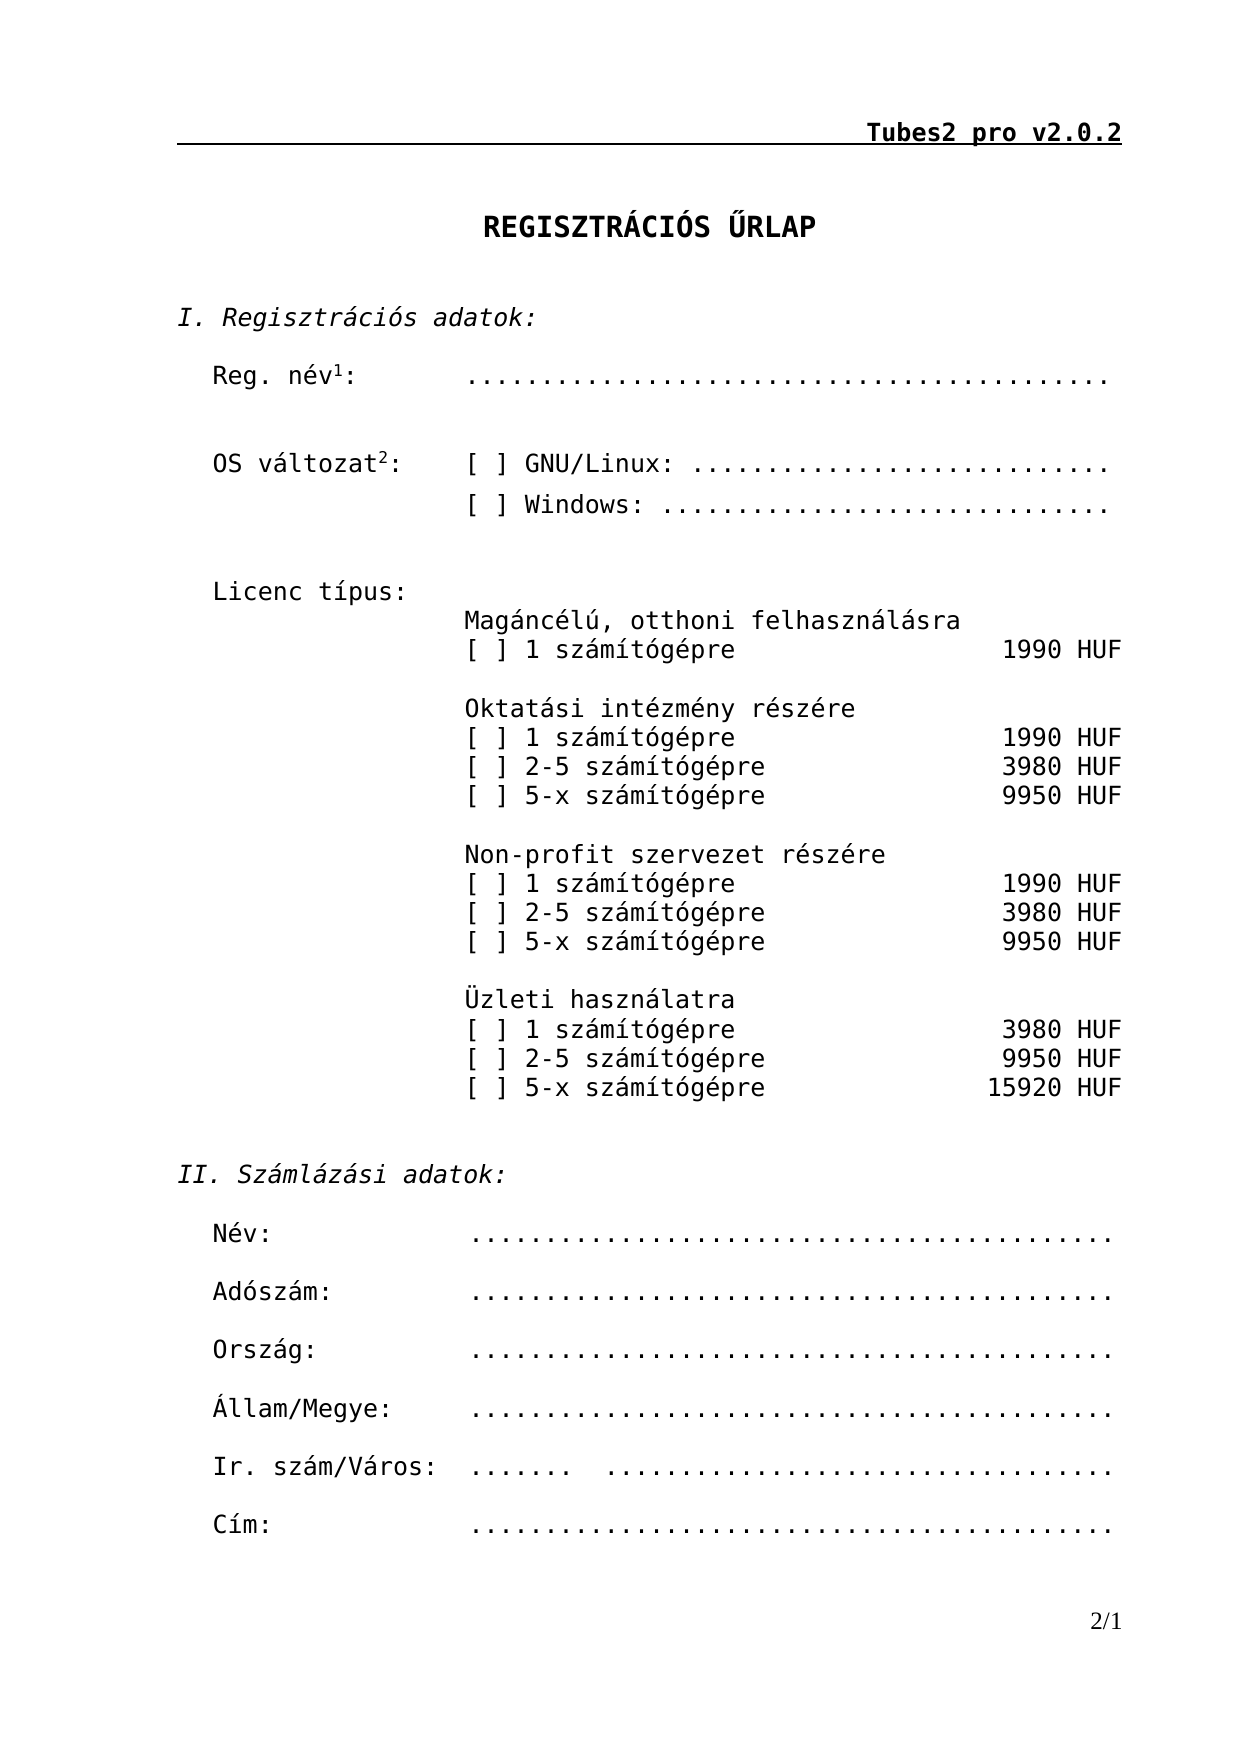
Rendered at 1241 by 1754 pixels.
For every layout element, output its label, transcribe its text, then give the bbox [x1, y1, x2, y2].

text Ország: ........................................... [212, 1336, 1122, 1365]
text Oktatási intézmény részére [212, 694, 1122, 723]
text Ir. szám/Város: ....... .................................. [212, 1452, 1122, 1481]
text [ ] 5-x számítógépre 9950 HUF [212, 781, 1122, 811]
text [ ] 5-x számítógépre 15920 HUF [212, 1073, 1122, 1102]
text [ ] 2-5 számítógépre 9950 HUF [212, 1044, 1122, 1073]
text Non-profit szervezet részére [212, 840, 1122, 869]
text REGISZTRÁCIÓS ŰRLAP [177, 211, 1122, 245]
text Magáncélú, otthoni felhasználásra [212, 606, 1122, 636]
text Állam/Megye: ........................................... [212, 1394, 1122, 1423]
text [ ] 5-x számítógépre 9950 HUF [212, 927, 1122, 956]
text II. Számlázási adatok: [177, 1161, 1122, 1190]
text Licenc típus: [212, 577, 1122, 606]
text Cím: ........................................... [212, 1511, 1122, 1540]
text Üzleti használatra [212, 986, 1122, 1015]
text [ ] 2-5 számítógépre 3980 HUF [212, 898, 1122, 927]
text [ ] Windows: .............................. [212, 490, 1122, 519]
text [ ] 1 számítógépre 1990 HUF [212, 723, 1122, 752]
text [ ] 2-5 számítógépre 3980 HUF [212, 752, 1122, 781]
text I. Regisztrációs adatok: [177, 303, 1122, 332]
text Adószám: ........................................... [212, 1277, 1122, 1306]
text OS változat2: [ ] GNU/Linux: ............................ [212, 449, 1122, 478]
text [ ] 1 számítógépre 1990 HUF [212, 636, 1122, 665]
text Név: ........................................... [212, 1219, 1122, 1248]
text Reg. név1: ........................................... [212, 361, 1122, 391]
text [ ] 1 számítógépre 1990 HUF [212, 869, 1122, 898]
text [ ] 1 számítógépre 3980 HUF [212, 1015, 1122, 1044]
